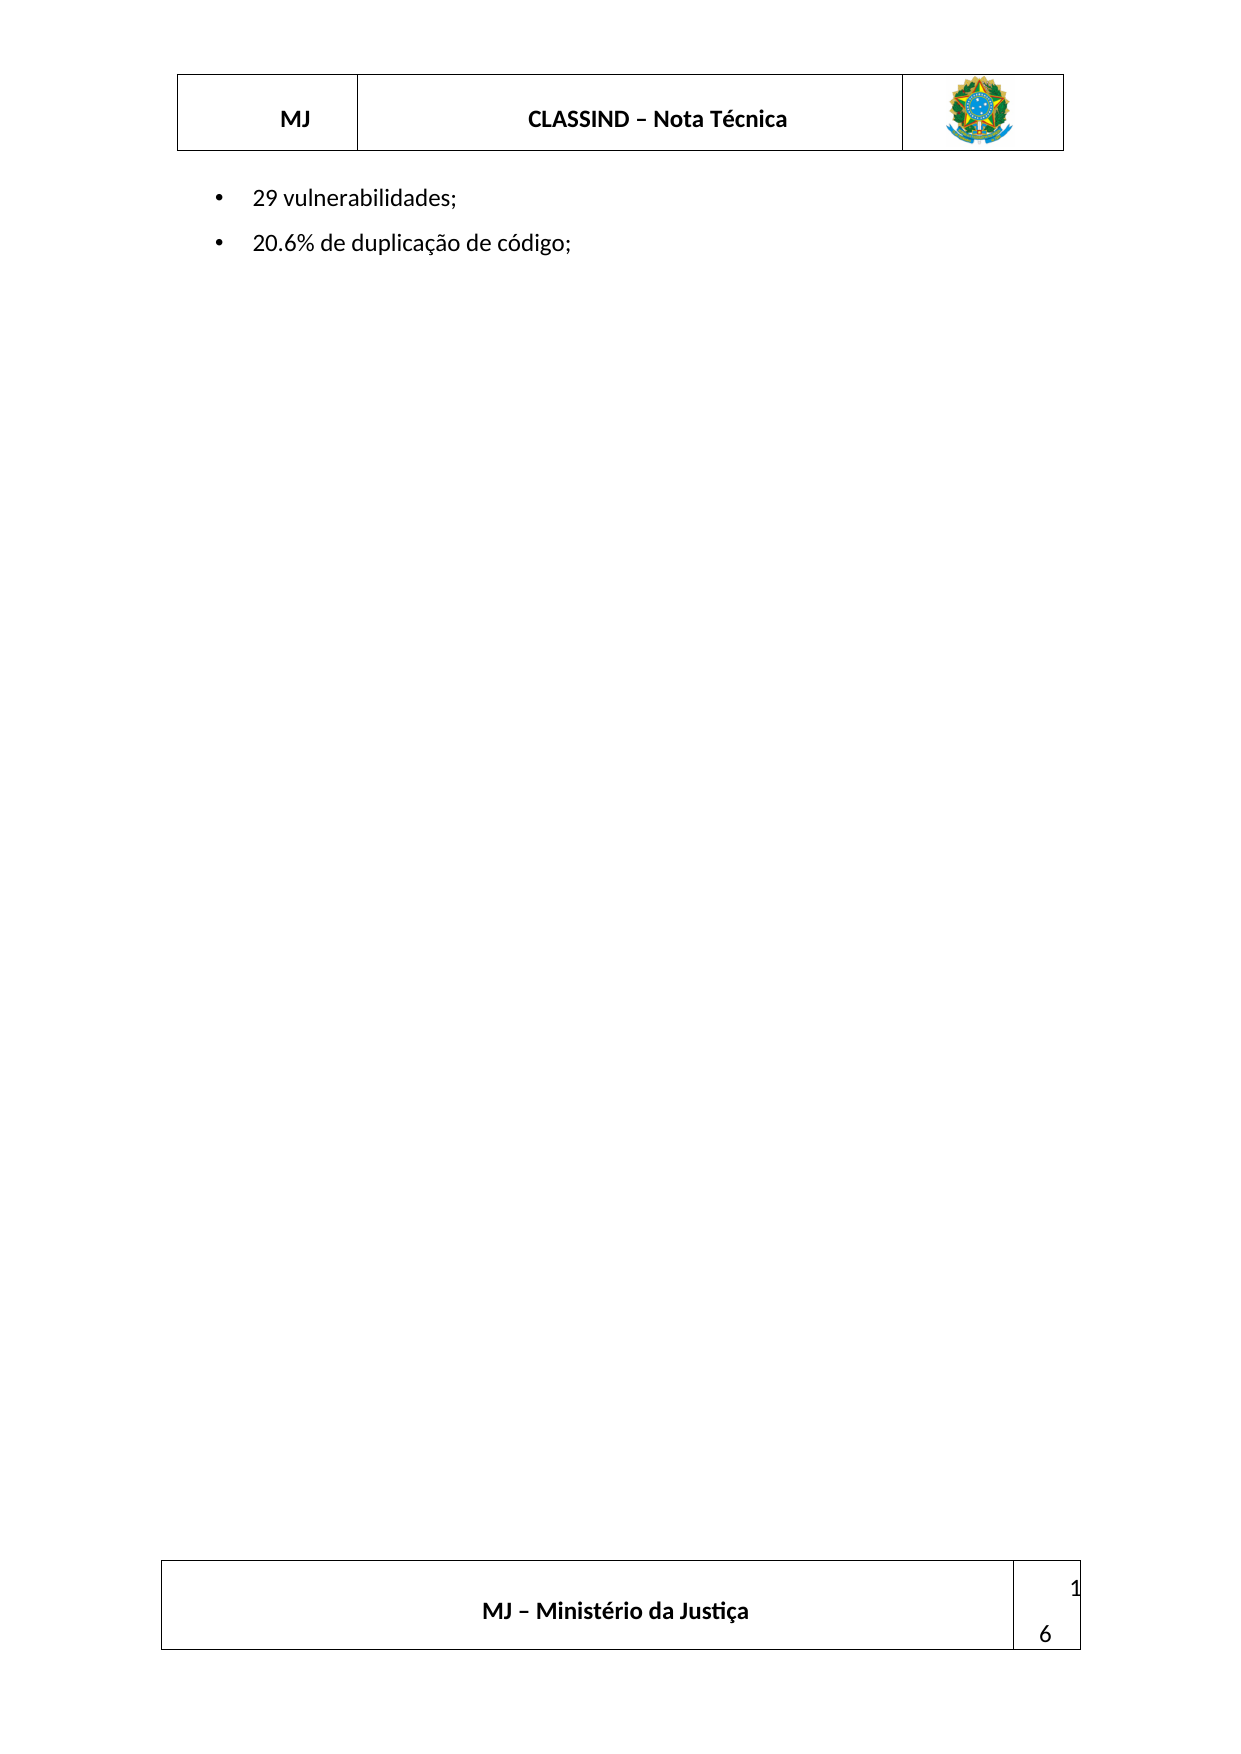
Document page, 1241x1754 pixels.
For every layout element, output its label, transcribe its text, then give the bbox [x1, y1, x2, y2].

picture [944, 75, 1020, 149]
list 20.6% de duplicação de código; [215, 227, 1063, 258]
list 29 vulnerabilidades; [215, 182, 1063, 212]
